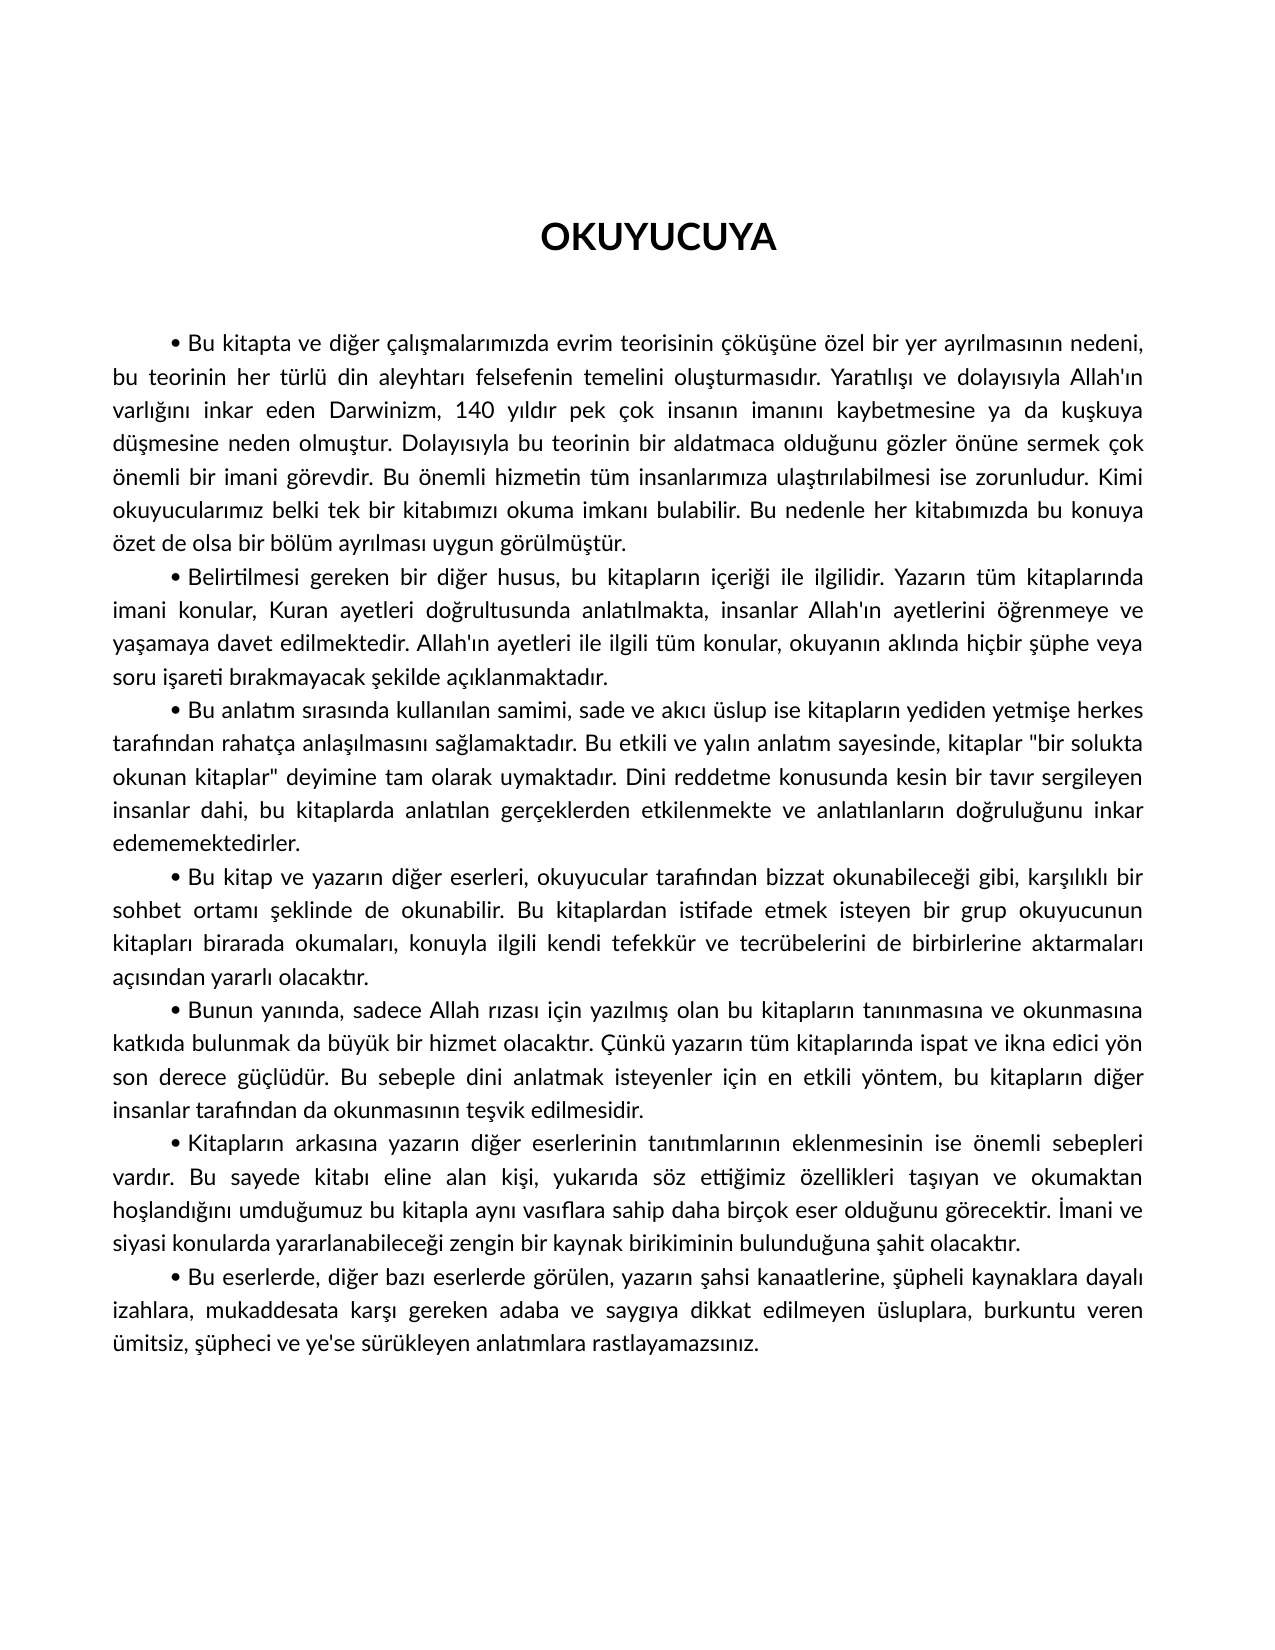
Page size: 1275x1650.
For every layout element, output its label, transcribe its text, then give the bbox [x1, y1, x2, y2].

subtitle OKUYUCUYA [112, 213, 1145, 258]
list Bu kitapta ve diğer çalışmalarımızda evrim teorisinin çöküşüne özel bir yer ayrılmasının nedeni, bu teorinin her türlü din aleyhtarı felsefenin temelini oluşturmasıdır. Yaratılışı ve dolayısıyla Allah'ın varlığını inkar eden Darwinizm, 140 yıldır pek çok insanın imanını kaybetmesine ya da kuşkuya düşmesine neden olmuştur. Dolayısıyla bu teorinin bir aldatmaca olduğunu gözler önüne sermek çok önemli bir imani görevdir. Bu önemli hizmetin tüm insanlarımıza ulaştırılabilmesi ise zorunludur. Kimi okuyucularımız belki tek bir kitabımızı okuma imkanı bulabilir. Bu nedenle her kitabımızda bu konuya özet de olsa bir bölüm ayrılması uygun görülmüştür. [112, 325, 1145, 558]
list Belirtilmesi gereken bir diğer husus, bu kitapların içeriği ile ilgilidir. Yazarın tüm kitaplarında imani konular, Kuran ayetleri doğrultusunda anlatılmakta, insanlar Allah'ın ayetlerini öğrenmeye ve yaşamaya davet edilmektedir. Allah'ın ayetleri ile ilgili tüm konular, okuyanın aklında hiçbir şüphe veya soru işareti bırakmayacak şekilde açıklanmaktadır. [112, 558, 1145, 692]
list Bu anlatım sırasında kullanılan samimi, sade ve akıcı üslup ise kitapların yediden yetmişe herkes tarafından rahatça anlaşılmasını sağlamaktadır. Bu etkili ve yalın anlatım sayesinde, kitaplar "bir solukta okunan kitaplar" deyimine tam olarak uymaktadır. Dini reddetme konusunda kesin bir tavır sergileyen insanlar dahi, bu kitaplarda anlatılan gerçeklerden etkilenmekte ve anlatılanların doğruluğunu inkar edememektedirler. [112, 692, 1145, 858]
list Bunun yanında, sadece Allah rızası için yazılmış olan bu kitapların tanınmasına ve okunmasına katkıda bulunmak da büyük bir hizmet olacaktır. Çünkü yazarın tüm kitaplarında ispat ve ikna edici yön son derece güçlüdür. Bu sebeple dini anlatmak isteyenler için en etkili yöntem, bu kitapların diğer insanlar tarafından da okunmasının teşvik edilmesidir. [112, 992, 1145, 1125]
list Bu kitap ve yazarın diğer eserleri, okuyucular tarafından bizzat okunabileceği gibi, karşılıklı bir sohbet ortamı şeklinde de okunabilir. Bu kitaplardan istifade etmek isteyen bir grup okuyucunun kitapları birarada okumaları, konuyla ilgili kendi tefekkür ve tecrübelerini de birbirlerine aktarmaları açısından yararlı olacaktır. [112, 858, 1145, 992]
list Bu eserlerde, diğer bazı eserlerde görülen, yazarın şahsi kanaatlerine, şüpheli kaynaklara dayalı izahlara, mukaddesata karşı gereken adaba ve saygıya dikkat edilmeyen üsluplara, burkuntu veren ümitsiz, şüpheci ve ye'se sürükleyen anlatımlara rastlayamazsınız. [112, 1258, 1145, 1358]
list Kitapların arkasına yazarın diğer eserlerinin tanıtımlarının eklenmesinin ise önemli sebepleri vardır. Bu sayede kitabı eline alan kişi, yukarıda söz ettiğimiz özellikleri taşıyan ve okumaktan hoşlandığını umduğumuz bu kitapla aynı vasıflara sahip daha birçok eser olduğunu görecektir. İmani ve siyasi konularda yararlanabileceği zengin bir kaynak birikiminin bulunduğuna şahit olacaktır. [112, 1125, 1145, 1258]
